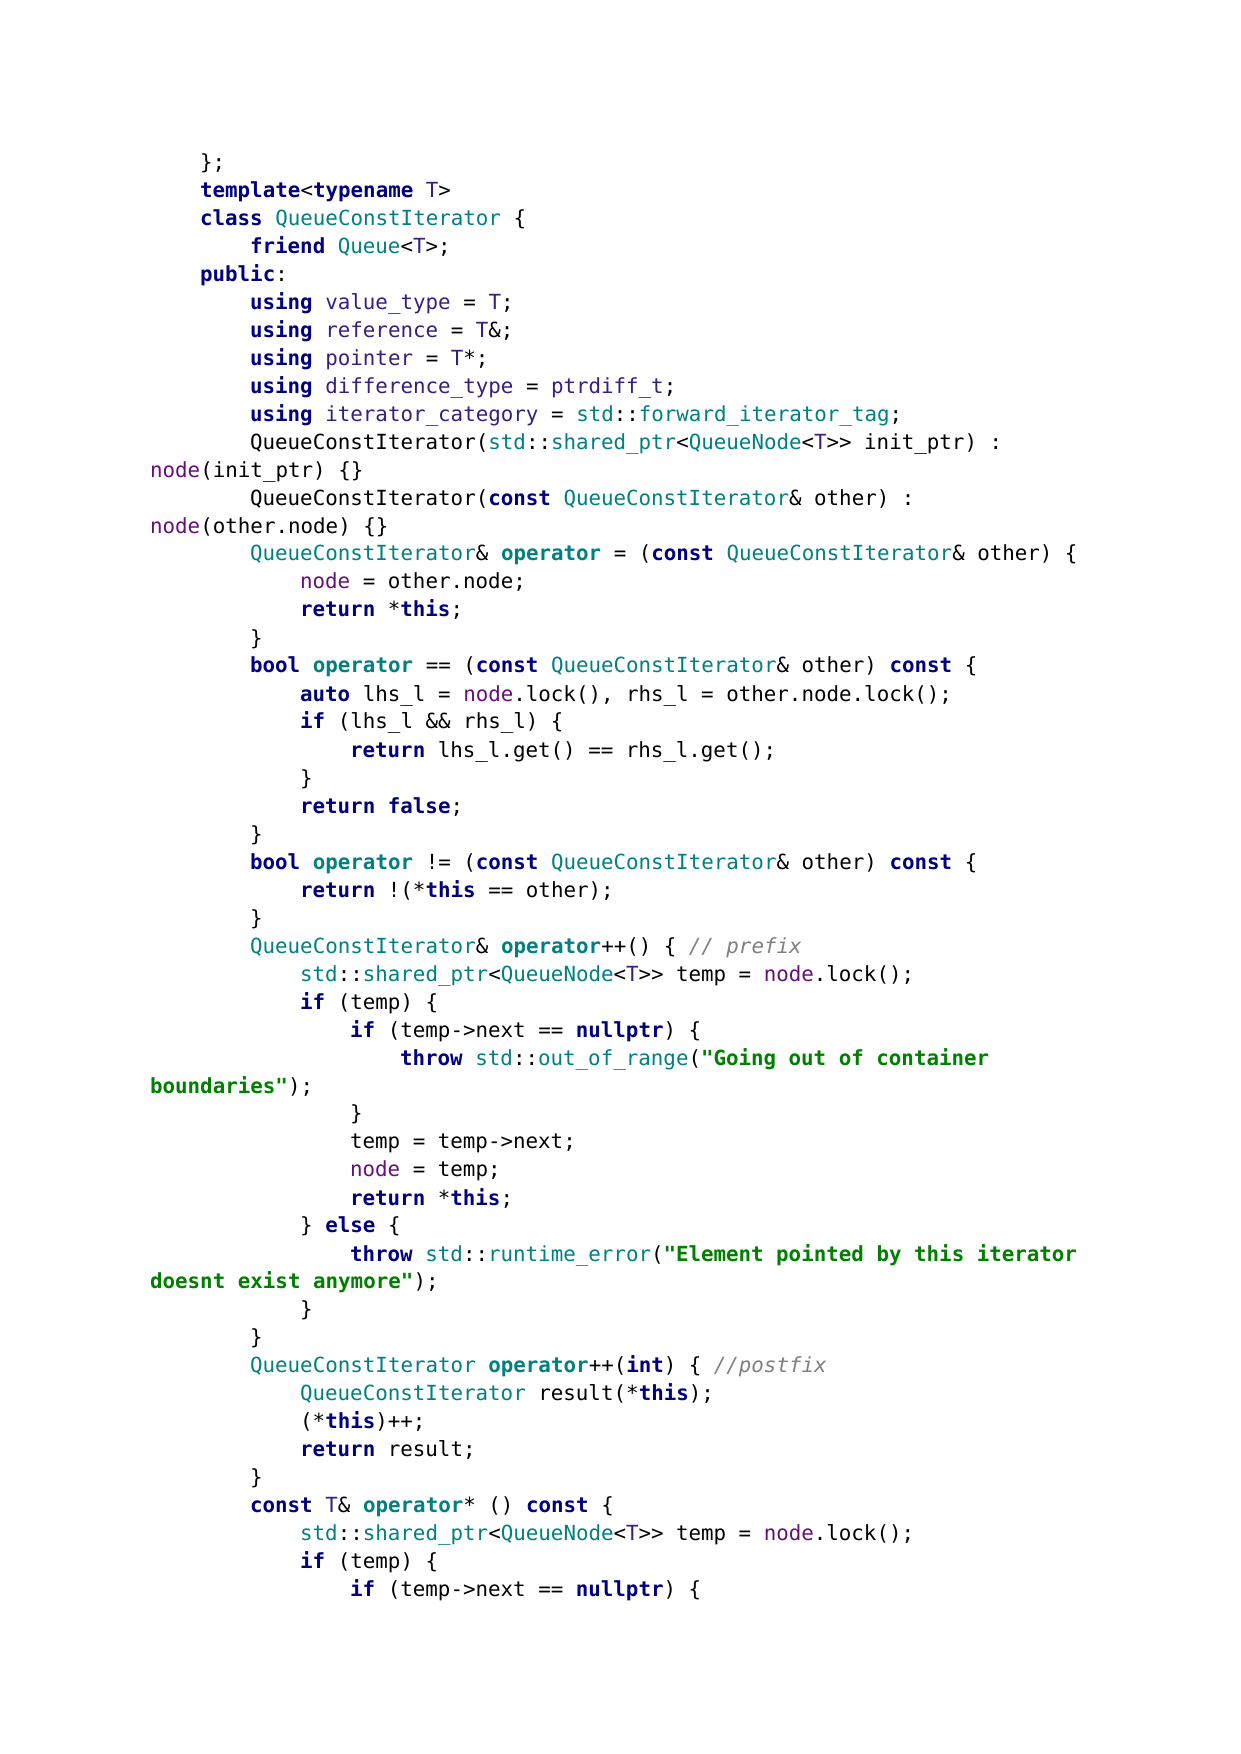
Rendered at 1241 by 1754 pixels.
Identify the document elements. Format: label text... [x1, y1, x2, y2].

text bool operator != (const QueueConstIterator& other) const { [150, 850, 1090, 874]
text friend Queue<T>; [150, 234, 1090, 258]
text if (temp) { [150, 990, 1090, 1014]
text } [150, 906, 1090, 930]
text using value_type = T; [150, 290, 1090, 314]
text return result; [150, 1437, 1090, 1462]
text } [150, 1101, 1090, 1126]
text } [150, 1325, 1090, 1349]
text node = other.node; [150, 569, 1090, 594]
text throw std::out_of_range("Going out of container boundaries"); [150, 1046, 1090, 1098]
text class QueueConstIterator { [150, 206, 1090, 230]
text QueueConstIterator& operator++() { // prefix [150, 934, 1090, 958]
text bool operator == (const QueueConstIterator& other) const { [150, 653, 1090, 678]
text public: [150, 262, 1090, 286]
text } else { [150, 1213, 1090, 1238]
text } [150, 766, 1090, 790]
text (*this)++; [150, 1409, 1090, 1433]
text if (temp) { [150, 1549, 1090, 1574]
text if (lhs_l && rhs_l) { [150, 709, 1090, 734]
text QueueConstIterator result(*this); [150, 1381, 1090, 1406]
text template<typename T> [150, 178, 1090, 202]
text } [150, 1465, 1090, 1489]
text QueueConstIterator(std::shared_ptr<QueueNode<T>> init_ptr) : node(init_ptr) {} [150, 430, 1090, 482]
text QueueConstIterator& operator = (const QueueConstIterator& other) { [150, 541, 1090, 566]
text } [150, 822, 1090, 846]
text return *this; [150, 1186, 1090, 1210]
text using difference_type = ptrdiff_t; [150, 374, 1090, 398]
text return false; [150, 794, 1090, 818]
text throw std::runtime_error("Element pointed by this iterator doesnt exist anymore"); [150, 1242, 1090, 1294]
text } [150, 1297, 1090, 1321]
text using reference = T&; [150, 318, 1090, 342]
text QueueConstIterator operator++(int) { //postfix [150, 1353, 1090, 1377]
text return *this; [150, 597, 1090, 622]
text temp = temp->next; [150, 1129, 1090, 1154]
text }; [150, 150, 1090, 174]
text if (temp->next == nullptr) { [150, 1577, 1090, 1602]
text return lhs_l.get() == rhs_l.get(); [150, 738, 1090, 762]
text node = temp; [150, 1157, 1090, 1182]
text } [150, 626, 1090, 650]
text using pointer = T*; [150, 346, 1090, 370]
text if (temp->next == nullptr) { [150, 1018, 1090, 1042]
text const T& operator* () const { [150, 1493, 1090, 1518]
text std::shared_ptr<QueueNode<T>> temp = node.lock(); [150, 962, 1090, 986]
text std::shared_ptr<QueueNode<T>> temp = node.lock(); [150, 1521, 1090, 1546]
text using iterator_category = std::forward_iterator_tag; [150, 402, 1090, 426]
text return !(*this == other); [150, 878, 1090, 902]
text auto lhs_l = node.lock(), rhs_l = other.node.lock(); [150, 682, 1090, 706]
text QueueConstIterator(const QueueConstIterator& other) : node(other.node) {} [150, 486, 1090, 538]
